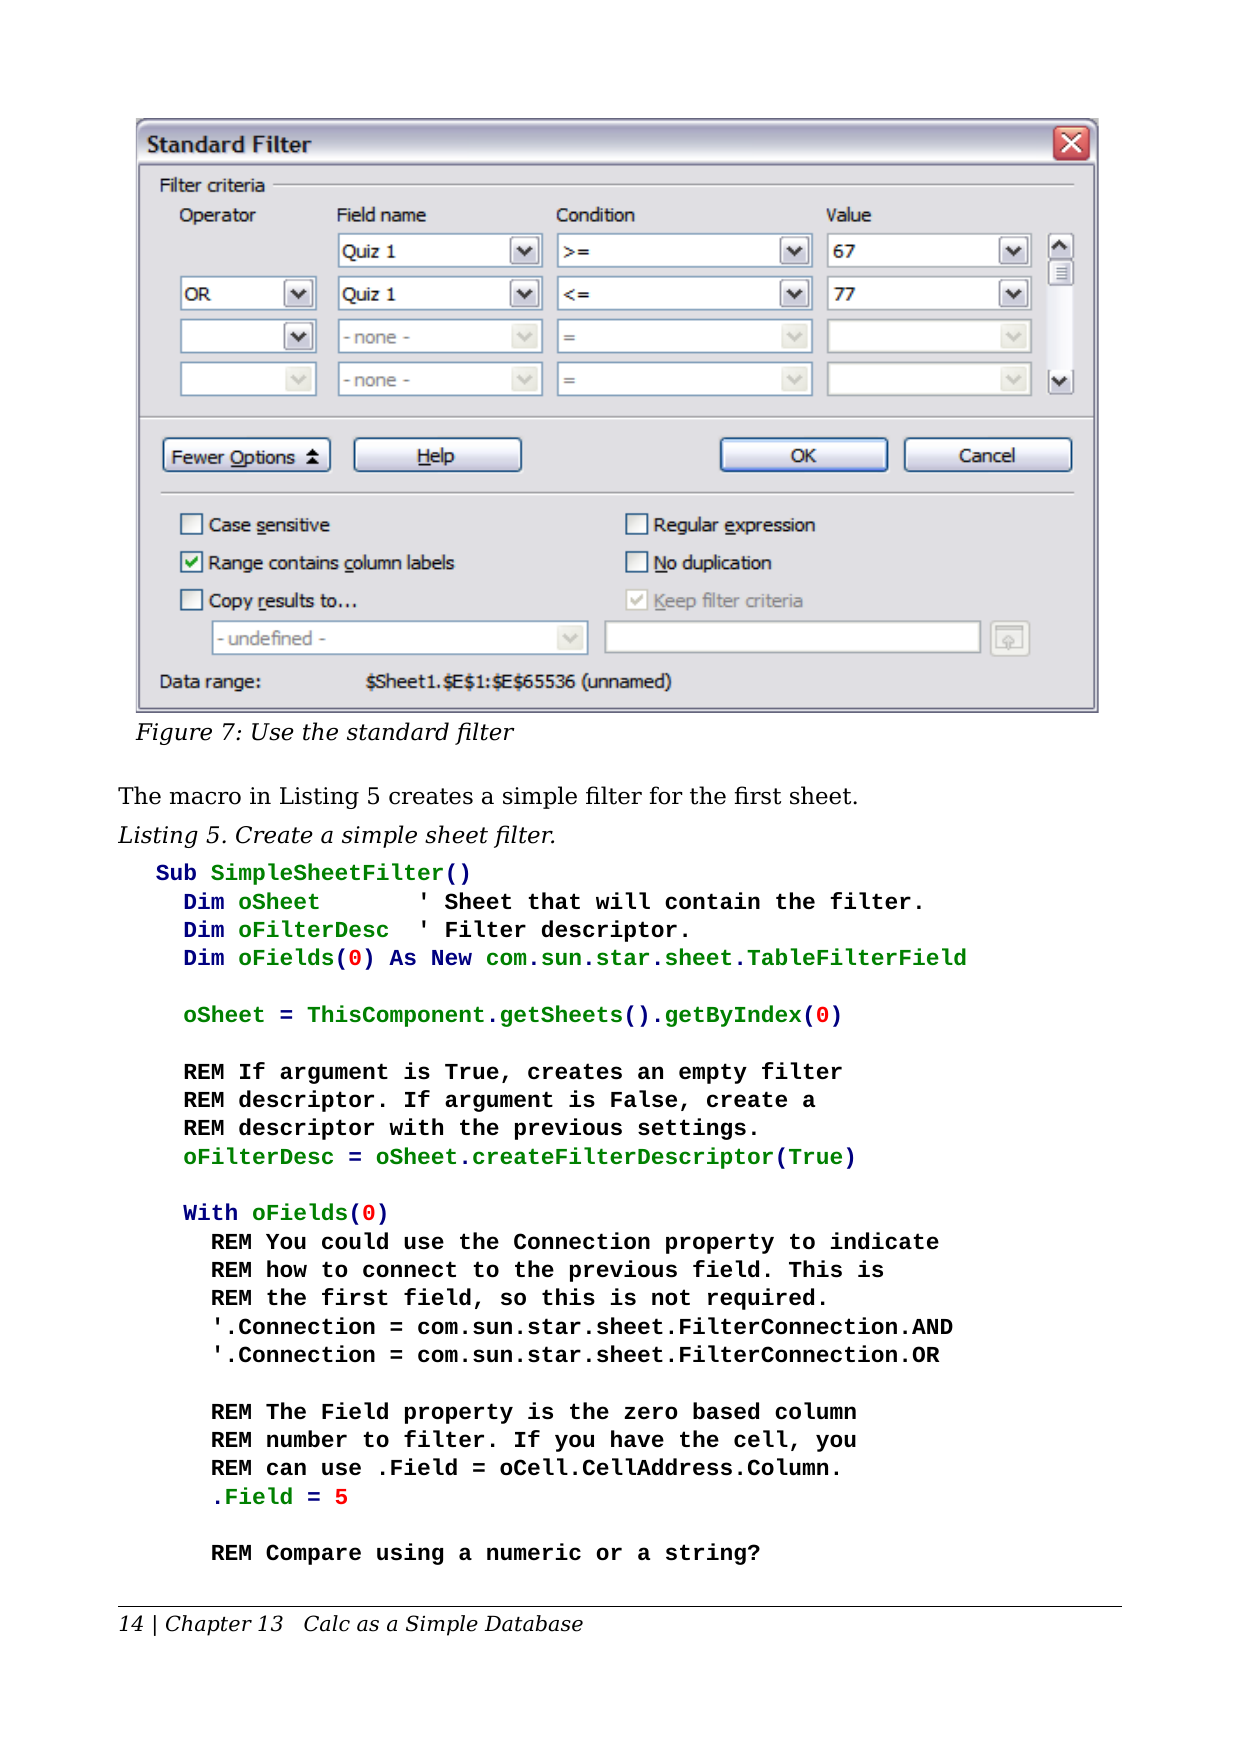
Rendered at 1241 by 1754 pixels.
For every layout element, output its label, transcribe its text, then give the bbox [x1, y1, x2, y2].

text With oFields(0) [156, 1202, 1092, 1228]
text oSheet = ThisComponent.getSheets().getByIndex(0) [156, 1003, 1092, 1029]
picture [135, 118, 1099, 713]
text Dim oFilterDesc ' Filter descriptor. [156, 918, 1092, 944]
text REM The Field property is the zero based column [156, 1400, 1092, 1426]
text Sub SimpleSheetFilter() [156, 862, 1092, 888]
text REM If argument is True, creates an empty filter [156, 1060, 1092, 1086]
text .Field = 5 [156, 1485, 1092, 1511]
text REM descriptor. If argument is False, create a [156, 1088, 1092, 1114]
text REM Compare using a numeric or a string? [156, 1542, 1092, 1568]
list Listing 5. Create a simple sheet filter. [118, 822, 1122, 849]
text REM how to connect to the previous field. This is [156, 1258, 1092, 1284]
text REM You could use the Connection property to indicate [156, 1230, 1092, 1256]
text Dim oSheet ' Sheet that will contain the filter. [156, 890, 1092, 916]
text Dim oFields(0) As New com.sun.star.sheet.TableFilterField [156, 947, 1092, 973]
text REM number to filter. If you have the cell, you [156, 1428, 1092, 1454]
text REM the first field, so this is not required. [156, 1287, 1092, 1313]
text REM can use .Field = oCell.CellAddress.Column. [156, 1457, 1092, 1483]
text REM descriptor with the previous settings. [156, 1117, 1092, 1143]
text '.Connection = com.sun.star.sheet.FilterConnection.OR [156, 1343, 1092, 1369]
text '.Connection = com.sun.star.sheet.FilterConnection.AND [156, 1315, 1092, 1341]
text oFilterDesc = oSheet.createFilterDescriptor(True) [156, 1145, 1092, 1171]
text The macro in Listing 5 creates a simple filter for the first sheet. [118, 783, 1122, 810]
text Figure 7: Use the standard filter [136, 719, 1104, 745]
